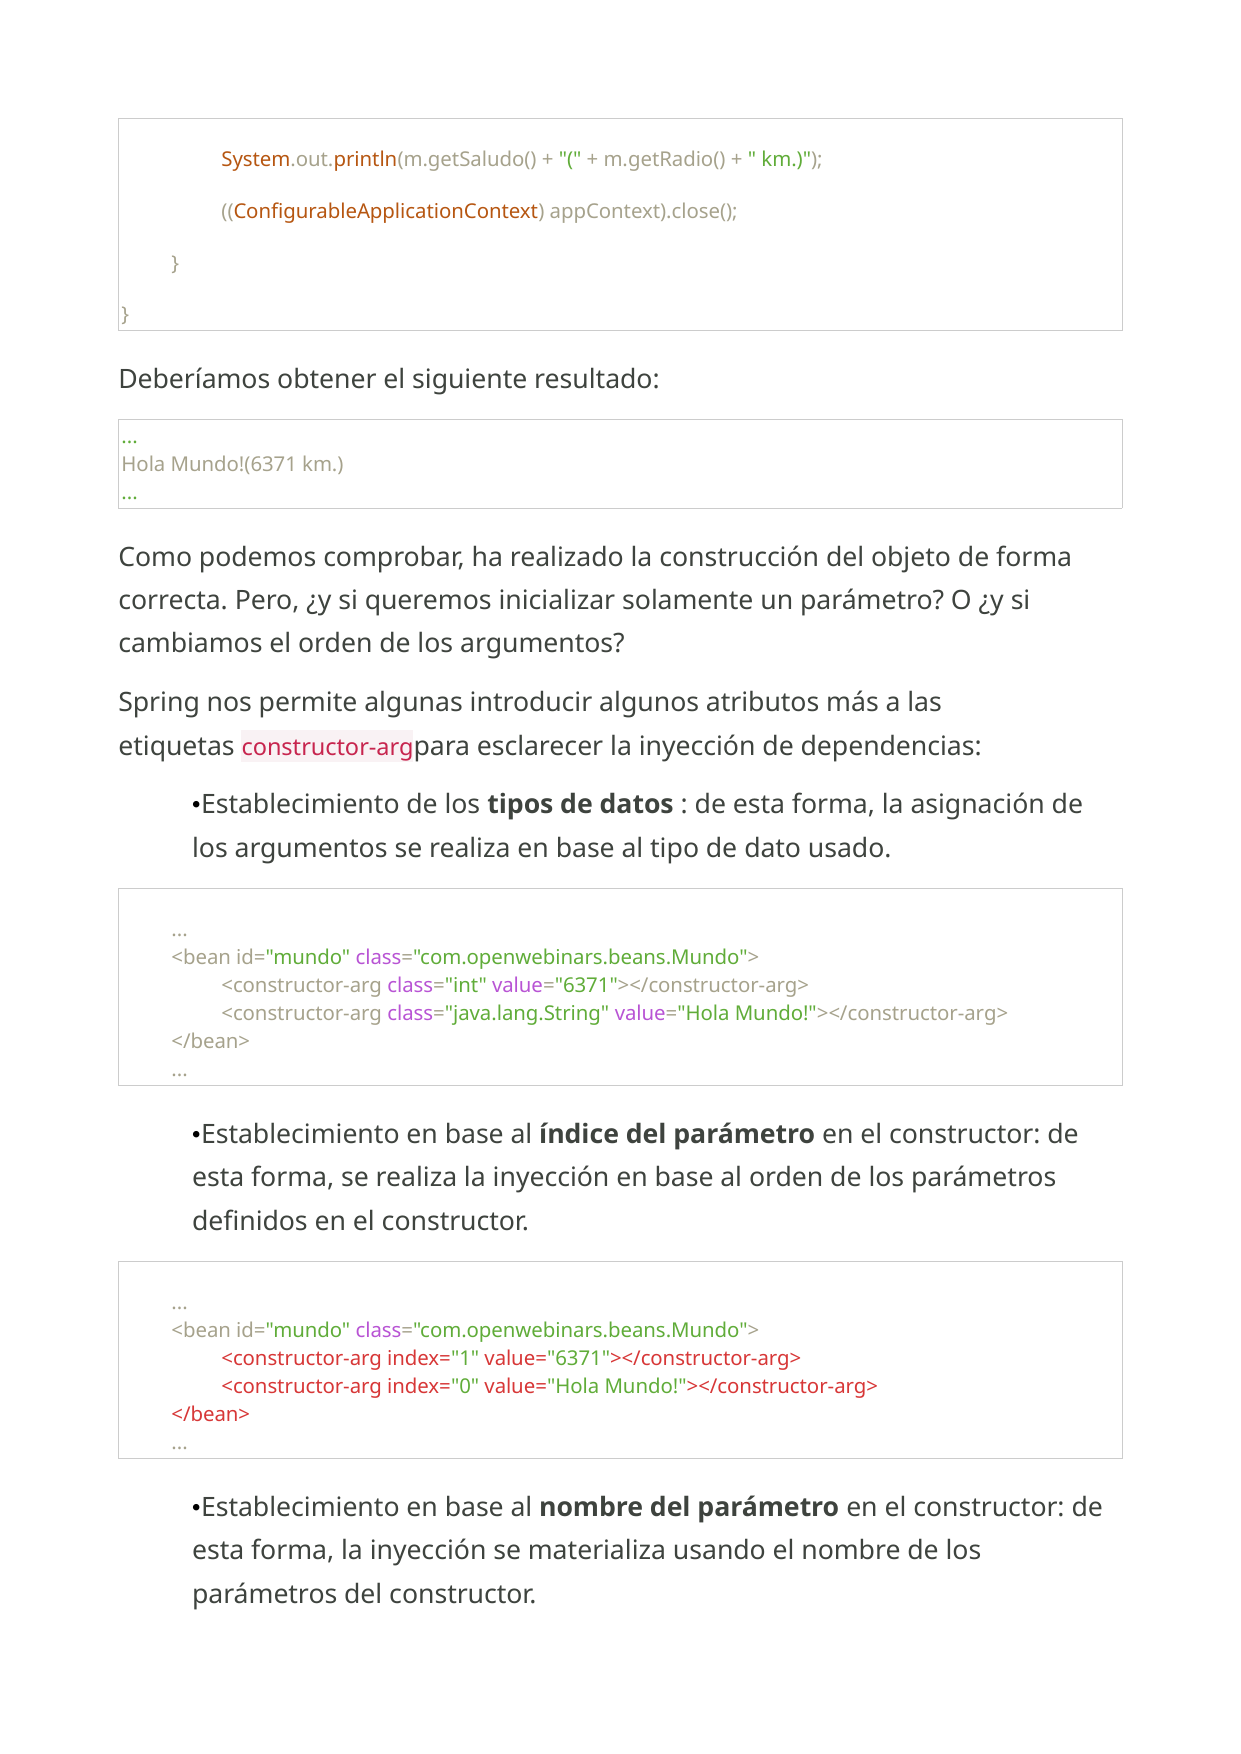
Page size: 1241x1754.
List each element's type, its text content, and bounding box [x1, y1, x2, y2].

text <constructor-arg class="int" value="6371"></constructor-arg> [119, 967, 1122, 996]
text ... [119, 1284, 1122, 1312]
text </bean> [119, 1023, 1122, 1052]
list Establecimiento en base al nombre del parámetro en el constructor: de esta forma, la inyección se materializa usando el nombre de los parámetros del constructor. [118, 1488, 1122, 1611]
text <constructor-arg index="1" value="6371"></constructor-arg> [119, 1340, 1122, 1368]
text ((ConfigurableApplicationContext) appContext).close(); [119, 193, 1122, 224]
text <constructor-arg class="java.lang.String" value="Hola Mundo!"></constructor-arg> [119, 996, 1122, 1023]
text Deberíamos obtener el siguiente resultado: [118, 360, 1122, 396]
text <bean id="mundo" class="com.openwebinars.beans.Mundo"> [119, 1312, 1122, 1340]
text } [119, 245, 1122, 276]
text } [119, 297, 1122, 330]
text ... [119, 1424, 1122, 1458]
text Spring nos permite algunas introducir algunos atributos más a las etiquetas constructor-argpara esclarecer la inyección de dependencias: [118, 683, 1122, 763]
text Hola Mundo!(6371 km.) [119, 447, 1122, 474]
text ... [119, 911, 1122, 939]
text System.out.println(m.getSaludo() + "(" + m.getRadio() + " km.)"); [119, 142, 1122, 173]
list Establecimiento de los tipos de datos : de esta forma, la asignación de los argumentos se realiza en base al tipo de dato usado. [118, 786, 1122, 865]
text ... [119, 1052, 1122, 1085]
text <constructor-arg index="0" value="Hola Mundo!"></constructor-arg> [119, 1368, 1122, 1396]
list Establecimiento en base al índice del parámetro en el constructor: de esta forma, se realiza la inyección en base al orden de los parámetros definidos en el constructor. [118, 1115, 1122, 1238]
text ... [119, 420, 1122, 447]
text Como podemos comprobar, ha realizado la construcción del objeto de forma correcta. Pero, ¿y si queremos inicializar solamente un parámetro? O ¿y si cambiamos el orden de los argumentos? [118, 538, 1122, 660]
text ... [119, 474, 1122, 508]
text </bean> [119, 1396, 1122, 1424]
text <bean id="mundo" class="com.openwebinars.beans.Mundo"> [119, 939, 1122, 967]
